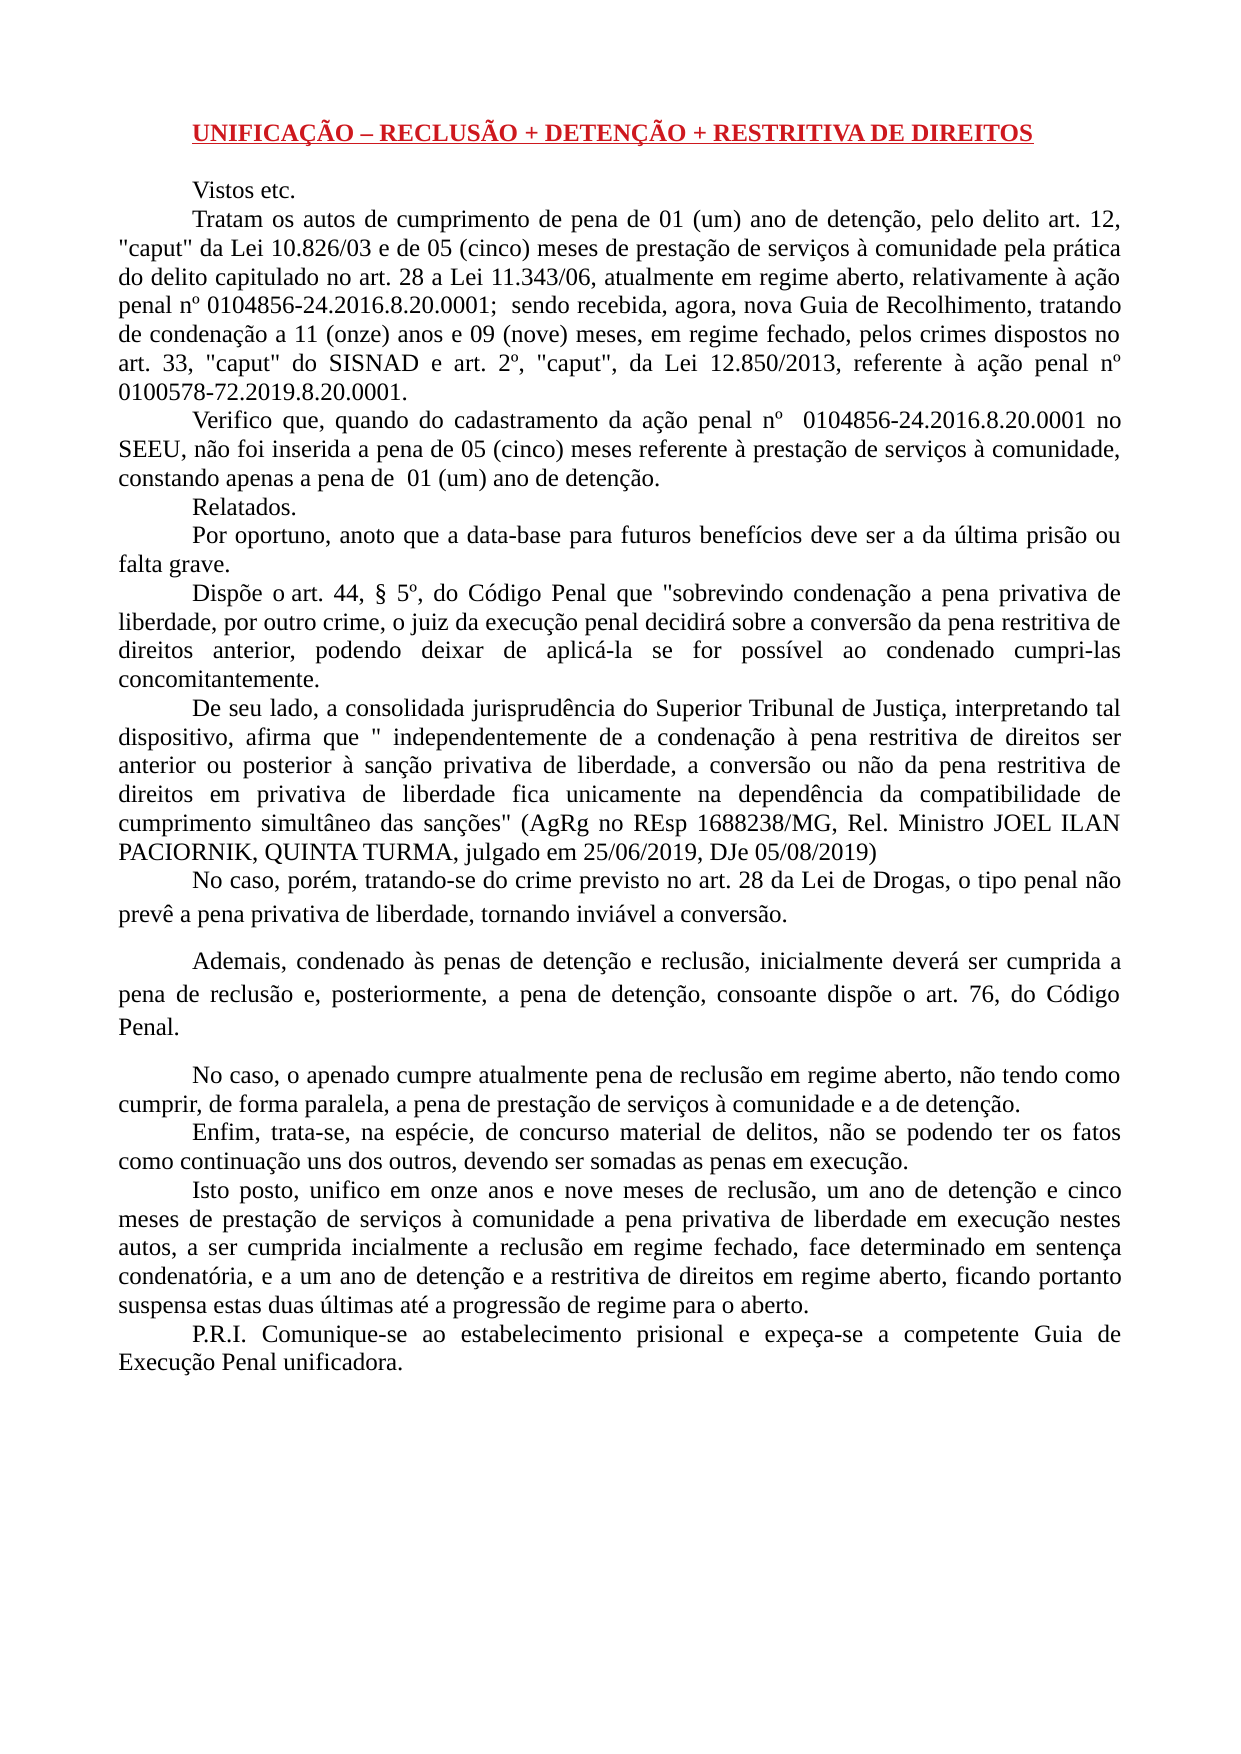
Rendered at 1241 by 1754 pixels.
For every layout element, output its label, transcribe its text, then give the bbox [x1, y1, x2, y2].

text UNIFICAÇÃO – RECLUSÃO + DETENÇÃO + RESTRITIVA DE DIREITOS [118, 118, 1122, 147]
text P.R.I. Comunique-se ao estabelecimento prisional e expeça-se a competente Guia de Execução Penal unificadora. [118, 1319, 1122, 1376]
text Relatados. [118, 492, 1122, 521]
text Vistos etc. [118, 176, 1122, 204]
text Isto posto, unifico em onze anos e nove meses de reclusão, um ano de detenção e cinco meses de prestação de serviços à comunidade a pena privativa de liberdade em execução nestes autos, a ser cumprida incialmente a reclusão em regime fechado, face determinado em sentença condenatória, e a um ano de detenção e a restritiva de direitos em regime aberto, ficando portanto suspensa estas duas últimas até a progressão de regime para o aberto. [118, 1175, 1122, 1319]
text De seu lado, a consolidada jurisprudência do Superior Tribunal de Justiça, interpretando tal dispositivo, afirma que " independentemente de a condenação à pena restritiva de direitos ser anterior ou posterior à sanção privativa de liberdade, a conversão ou não da pena restritiva de direitos em privativa de liberdade fica unicamente na dependência da compatibilidade de cumprimento simultâneo das sanções" (AgRg no REsp 1688238/MG, Rel. Ministro JOEL ILAN PACIORNIK, QUINTA TURMA, julgado em 25/06/2019, DJe 05/08/2019) [118, 693, 1122, 866]
text No caso, o apenado cumpre atualmente pena de reclusão em regime aberto, não tendo como cumprir, de forma paralela, a pena de prestação de serviços à comunidade e a de detenção. [118, 1060, 1122, 1117]
text Verifico que, quando do cadastramento da ação penal nº 0104856-24.2016.8.20.0001 no SEEU, não foi inserida a pena de 05 (cinco) meses referente à prestação de serviços à comunidade, constando apenas a pena de 01 (um) ano de detenção. [118, 406, 1122, 492]
text Por oportuno, anoto que a data-base para futuros benefícios deve ser a da última prisão ou falta grave. [118, 521, 1122, 578]
text Tratam os autos de cumprimento de pena de 01 (um) ano de detenção, pelo delito art. 12, "caput" da Lei 10.826/03 e de 05 (cinco) meses de prestação de serviços à comunidade pela prática do delito capitulado no art. 28 a Lei 11.343/06, atualmente em regime aberto, relativamente à ação penal nº 0104856-24.2016.8.20.0001; sendo recebida, agora, nova Guia de Recolhimento, tratando de condenação a 11 (onze) anos e 09 (nove) meses, em regime fechado, pelos crimes dispostos no art. 33, "caput" do SISNAD e art. 2º, "caput", da Lei 12.850/2013, referente à ação penal nº 0100578-72.2019.8.20.0001. [118, 204, 1122, 406]
text No caso, porém, tratando-se do crime previsto no art. 28 da Lei de Drogas, o tipo penal não prevê a pena privativa de liberdade, tornando inviável a conversão. [118, 866, 1122, 927]
text Enfim, trata-se, na espécie, de concurso material de delitos, não se podendo ter os fatos como continuação uns dos outros, devendo ser somadas as penas em execução. [118, 1117, 1122, 1175]
text Dispõe o art. 44, § 5º, do Código Penal que "sobrevindo condenação a pena privativa de liberdade, por outro crime, o juiz da execução penal decidirá sobre a conversão da pena restritiva de direitos anterior, podendo deixar de aplicá-la se for possível ao condenado cumpri-las concomitantemente. [118, 578, 1122, 693]
text Ademais, condenado às penas de detenção e reclusão, inicialmente deverá ser cumprida a pena de reclusão e, posteriormente, a pena de detenção, consoante dispõe o art. 76, do Código Penal. [118, 946, 1122, 1041]
